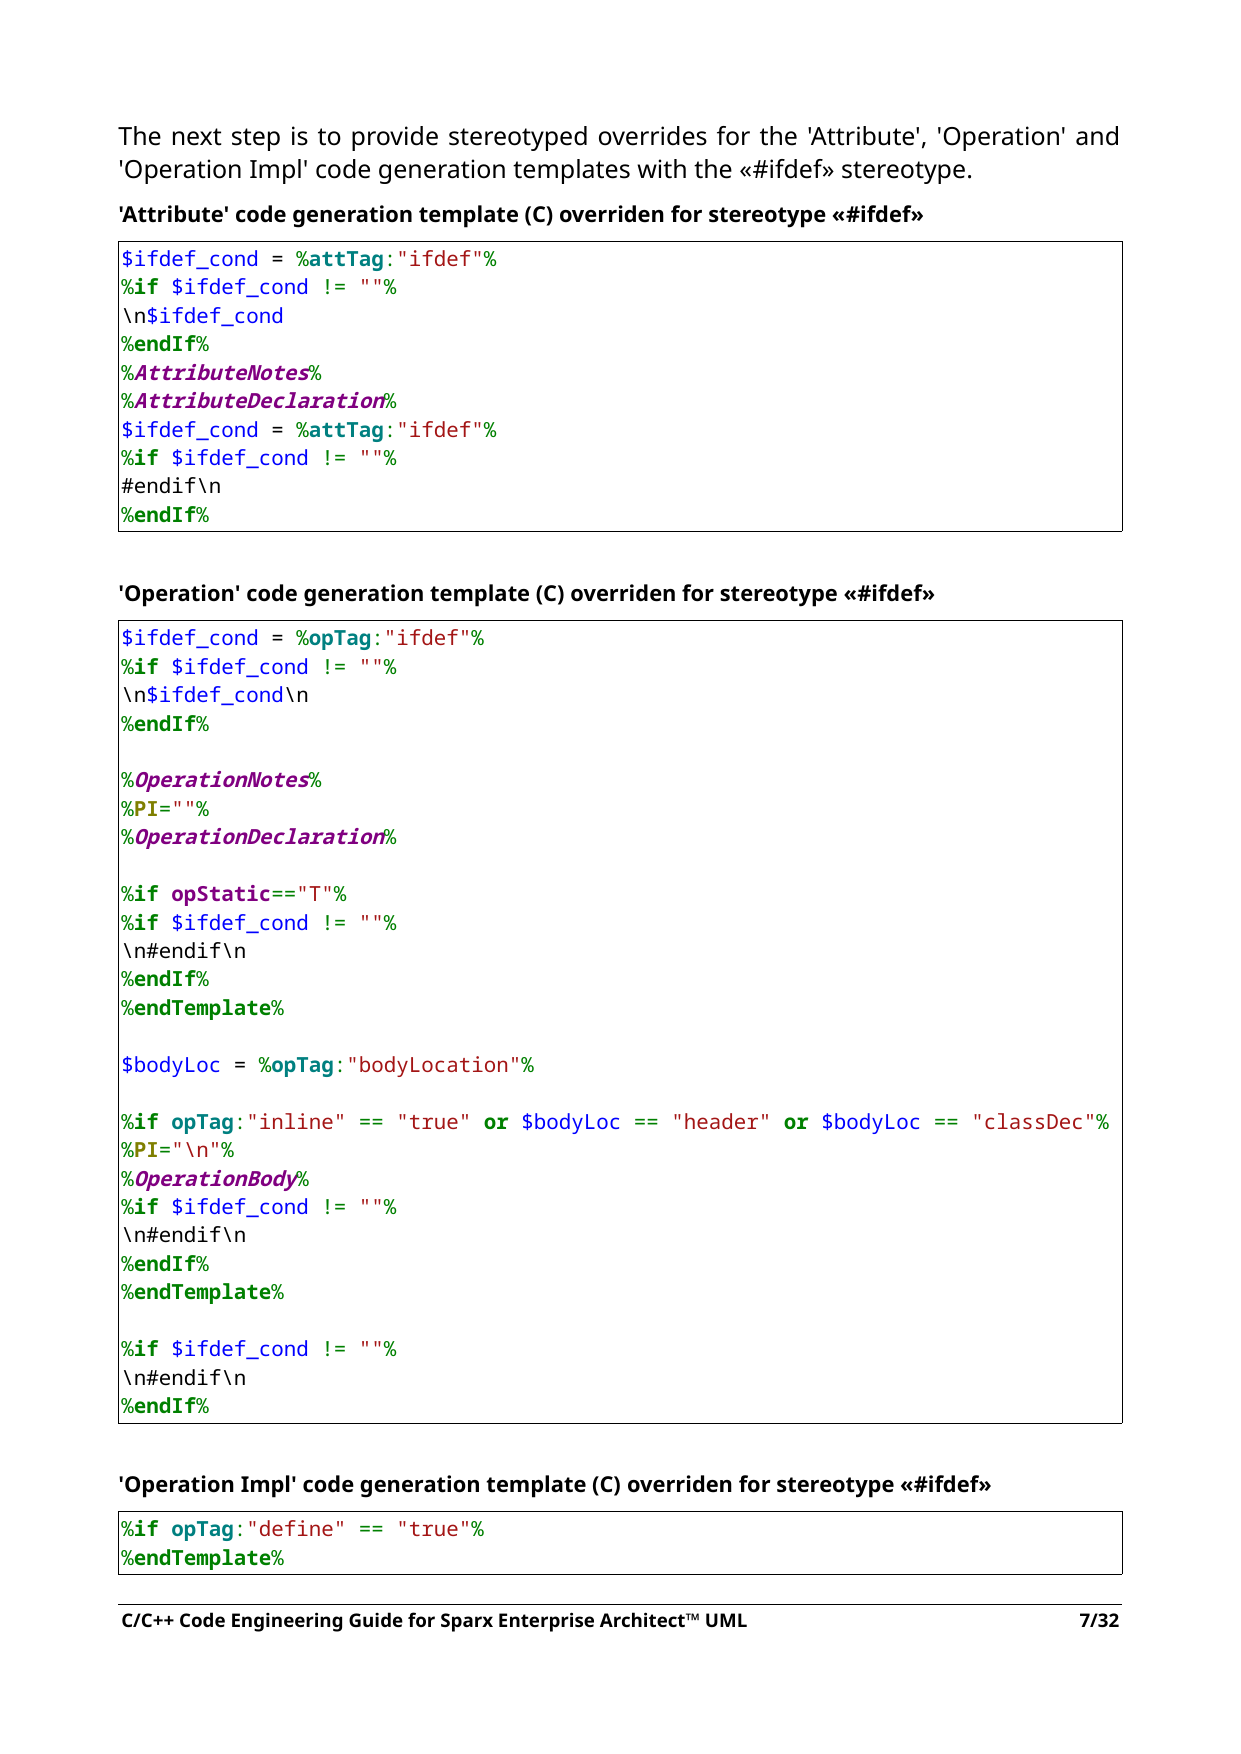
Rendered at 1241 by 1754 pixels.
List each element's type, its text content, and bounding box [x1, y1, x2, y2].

text %endIf% [119, 1246, 1122, 1274]
text %if $ifdef_cond != ""% [119, 905, 1122, 933]
text %if opTag:"inline" == "true" or $bodyLoc == "header" or $bodyLoc == "classDec"% [119, 1104, 1122, 1132]
text %OperationNotes% [119, 762, 1122, 791]
text \n$ifdef_cond [119, 298, 1122, 326]
text %PI=""% [119, 791, 1122, 819]
text %if $ifdef_cond != ""% [119, 269, 1122, 298]
text %if $ifdef_cond != ""% [119, 440, 1122, 468]
text #endif\n [119, 468, 1122, 497]
text 'Operation' code generation template (C) overriden for stereotype «#ifdef» [118, 578, 1122, 608]
text %if $ifdef_cond != ""% [119, 649, 1122, 677]
text %if $ifdef_cond != ""% [119, 1189, 1122, 1217]
text $ifdef_cond = %attTag:"ifdef"% [119, 242, 1122, 269]
text \n#endif\n [119, 1360, 1122, 1388]
text 'Attribute' code generation template (C) overriden for stereotype «#ifdef» [118, 199, 1122, 228]
text 'Operation Impl' code generation template (C) overriden for stereotype «#ifdef» [118, 1469, 1122, 1499]
text \n#endif\n [119, 933, 1122, 962]
text \n#endif\n [119, 1217, 1122, 1246]
text %endIf% [119, 962, 1122, 990]
text %AttributeNotes% [119, 355, 1122, 383]
text %endTemplate% [119, 1274, 1122, 1306]
text %endTemplate% [119, 1540, 1122, 1574]
text The next step is to provide stereotyped overrides for the 'Attribute', 'Operation' and 'Operation Impl' code generation templates with the «#ifdef» stereotype. [118, 118, 1122, 186]
text %if opStatic=="T"% [119, 876, 1122, 905]
text %AttributeDeclaration% [119, 383, 1122, 412]
text $ifdef_cond = %opTag:"ifdef"% [119, 621, 1122, 649]
text %if $ifdef_cond != ""% [119, 1331, 1122, 1360]
text %endTemplate% [119, 990, 1122, 1021]
text %OperationDeclaration% [119, 819, 1122, 851]
text %endIf% [119, 497, 1122, 531]
text %endIf% [119, 326, 1122, 355]
text %if opTag:"define" == "true"% [119, 1512, 1122, 1540]
text %endIf% [119, 706, 1122, 737]
text %PI="\n"% [119, 1132, 1122, 1161]
text %OperationBody% [119, 1161, 1122, 1189]
text $ifdef_cond = %attTag:"ifdef"% [119, 412, 1122, 440]
text \n$ifdef_cond\n [119, 677, 1122, 706]
text %endIf% [119, 1388, 1122, 1423]
text $bodyLoc = %opTag:"bodyLocation"% [119, 1047, 1122, 1078]
